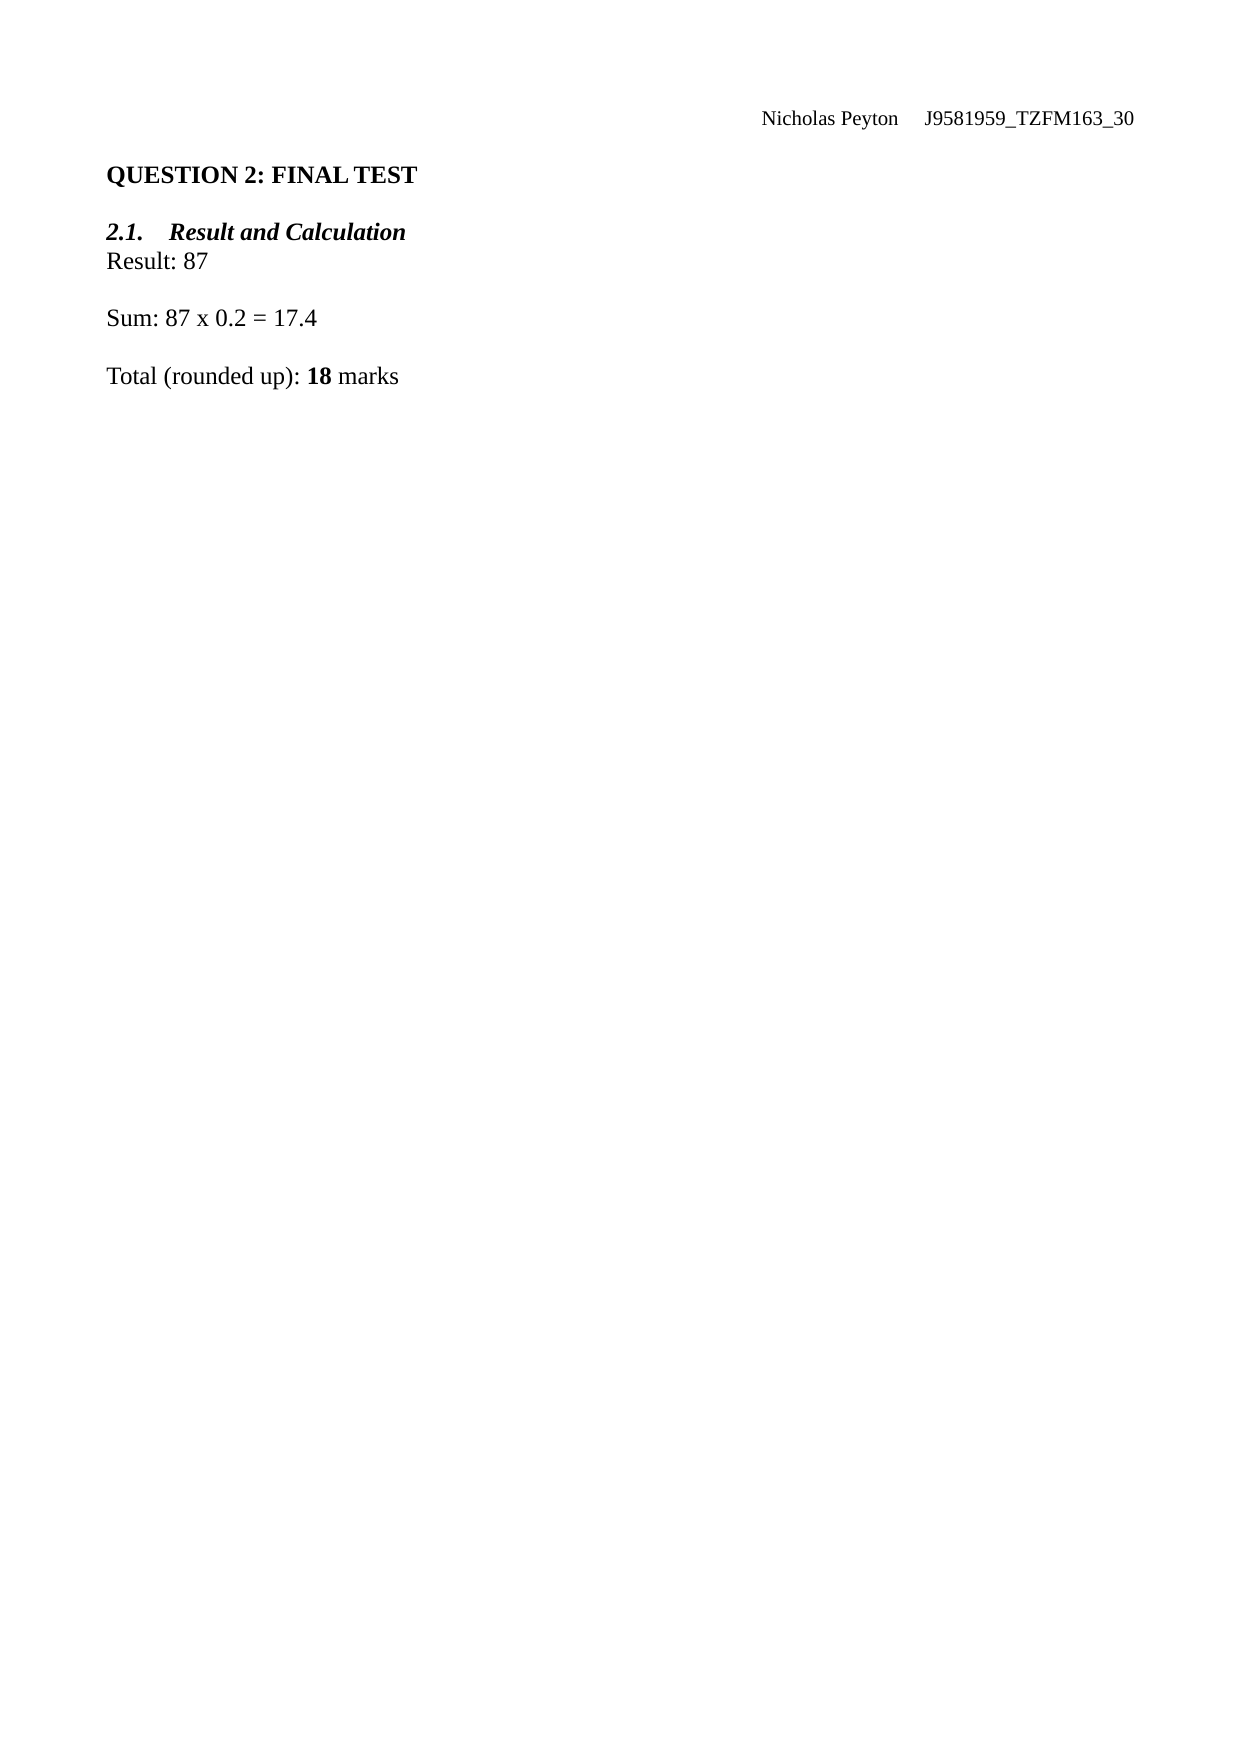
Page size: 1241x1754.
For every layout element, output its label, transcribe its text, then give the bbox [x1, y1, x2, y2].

text QUESTION 2: FINAL TEST [106, 160, 1134, 188]
text 2.1. Result and Calculation [106, 217, 1134, 246]
text Result: 87 [106, 246, 1134, 275]
text Total (rounded up): 18 marks [106, 361, 1134, 390]
text Sum: 87 x 0.2 = 17.4 [106, 303, 1134, 332]
